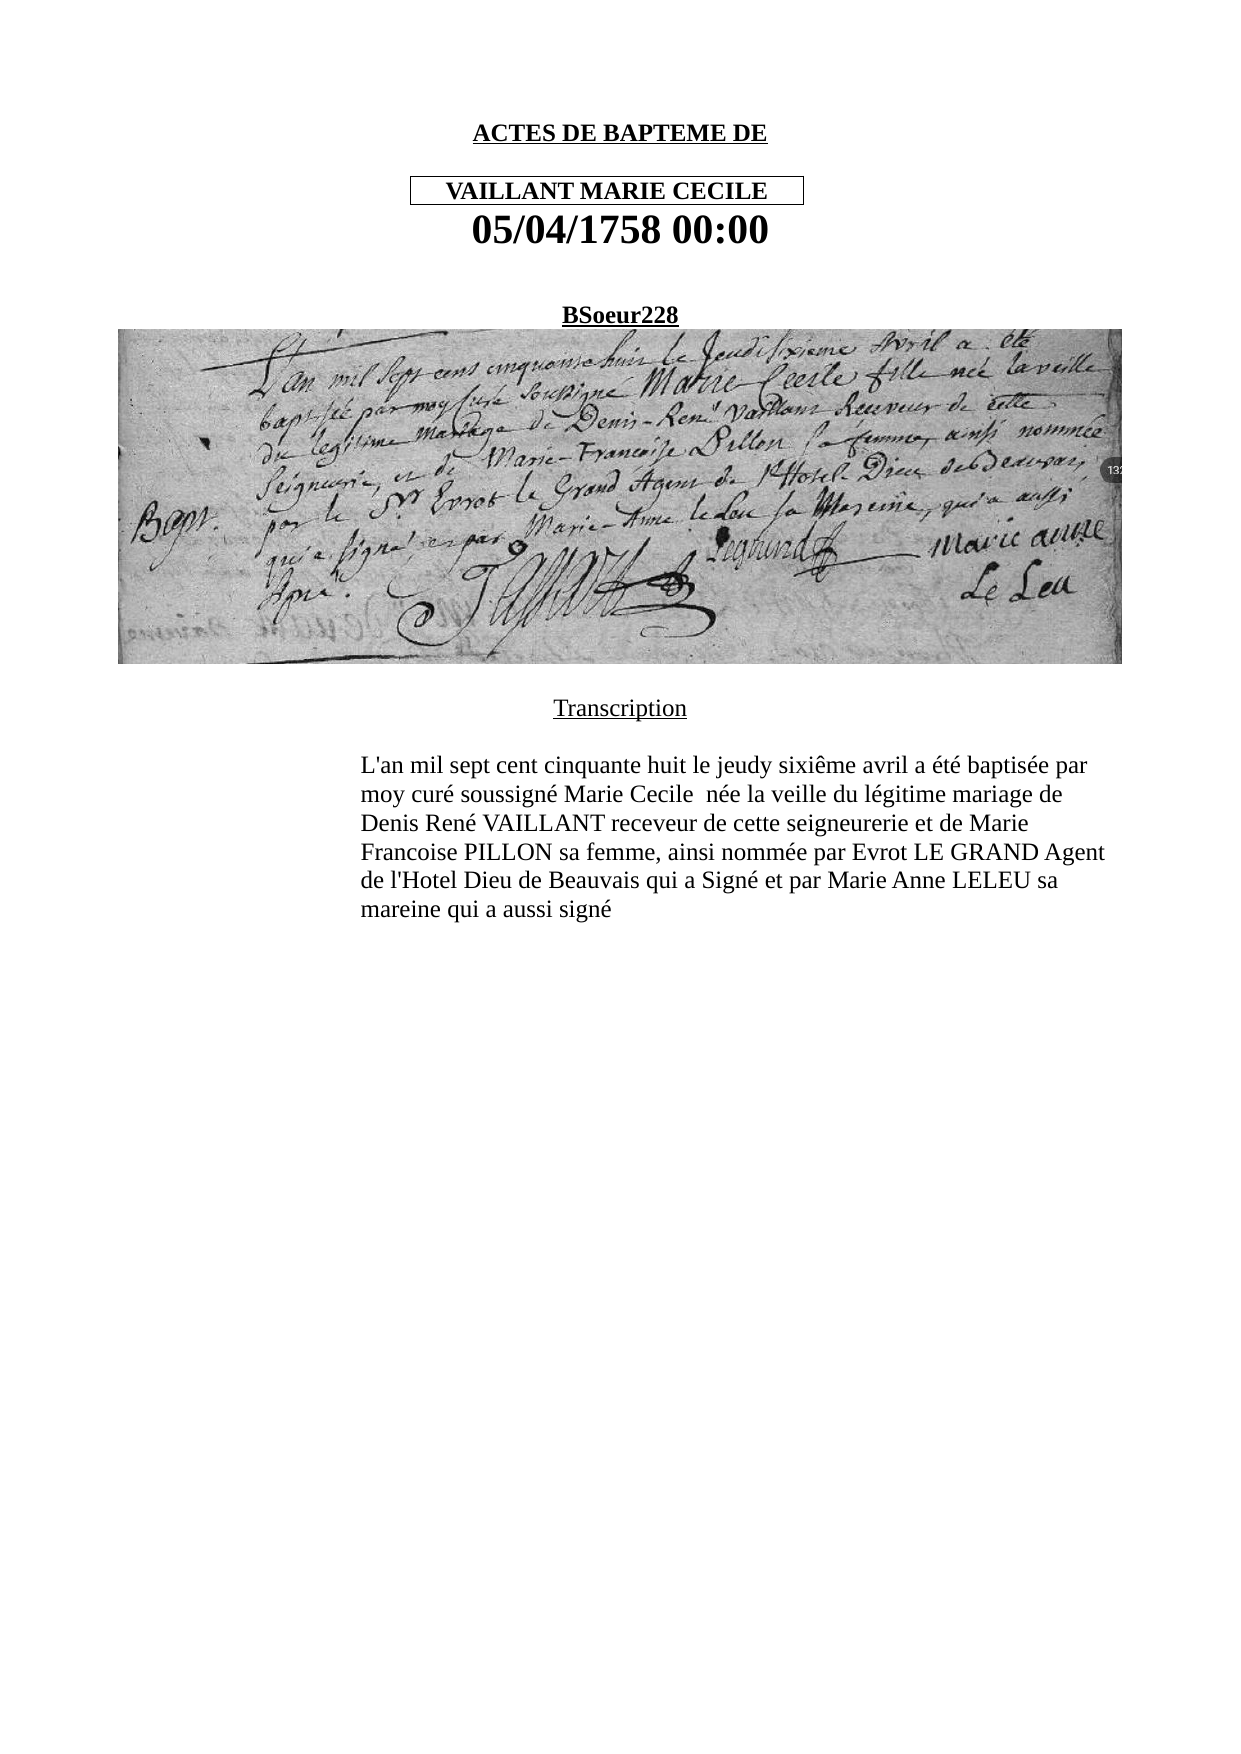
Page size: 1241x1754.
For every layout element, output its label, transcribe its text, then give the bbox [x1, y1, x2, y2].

text BSoeur228 [118, 300, 1122, 329]
picture [118, 329, 1122, 664]
text Transcription [118, 693, 1122, 722]
text VAILLANT MARIE CECILE [411, 177, 803, 204]
text ACTES DE BAPTEME DE [118, 118, 1122, 147]
text L'an mil sept cent cinquante huit le jeudy sixiême avril a été baptisée par moy curé soussigné Marie Cecile née la veille du légitime mariage de Denis René VAILLANT receveur de cette seigneurerie et de Marie Francoise PILLON sa femme, ainsi nommée par Evrot LE GRAND Agent de l'Hotel Dieu de Beauvais qui a Signé et par Marie Anne LELEU sa mareine qui a aussi signé [360, 750, 1122, 923]
text 05/04/1758 00:00 [118, 204, 1122, 252]
